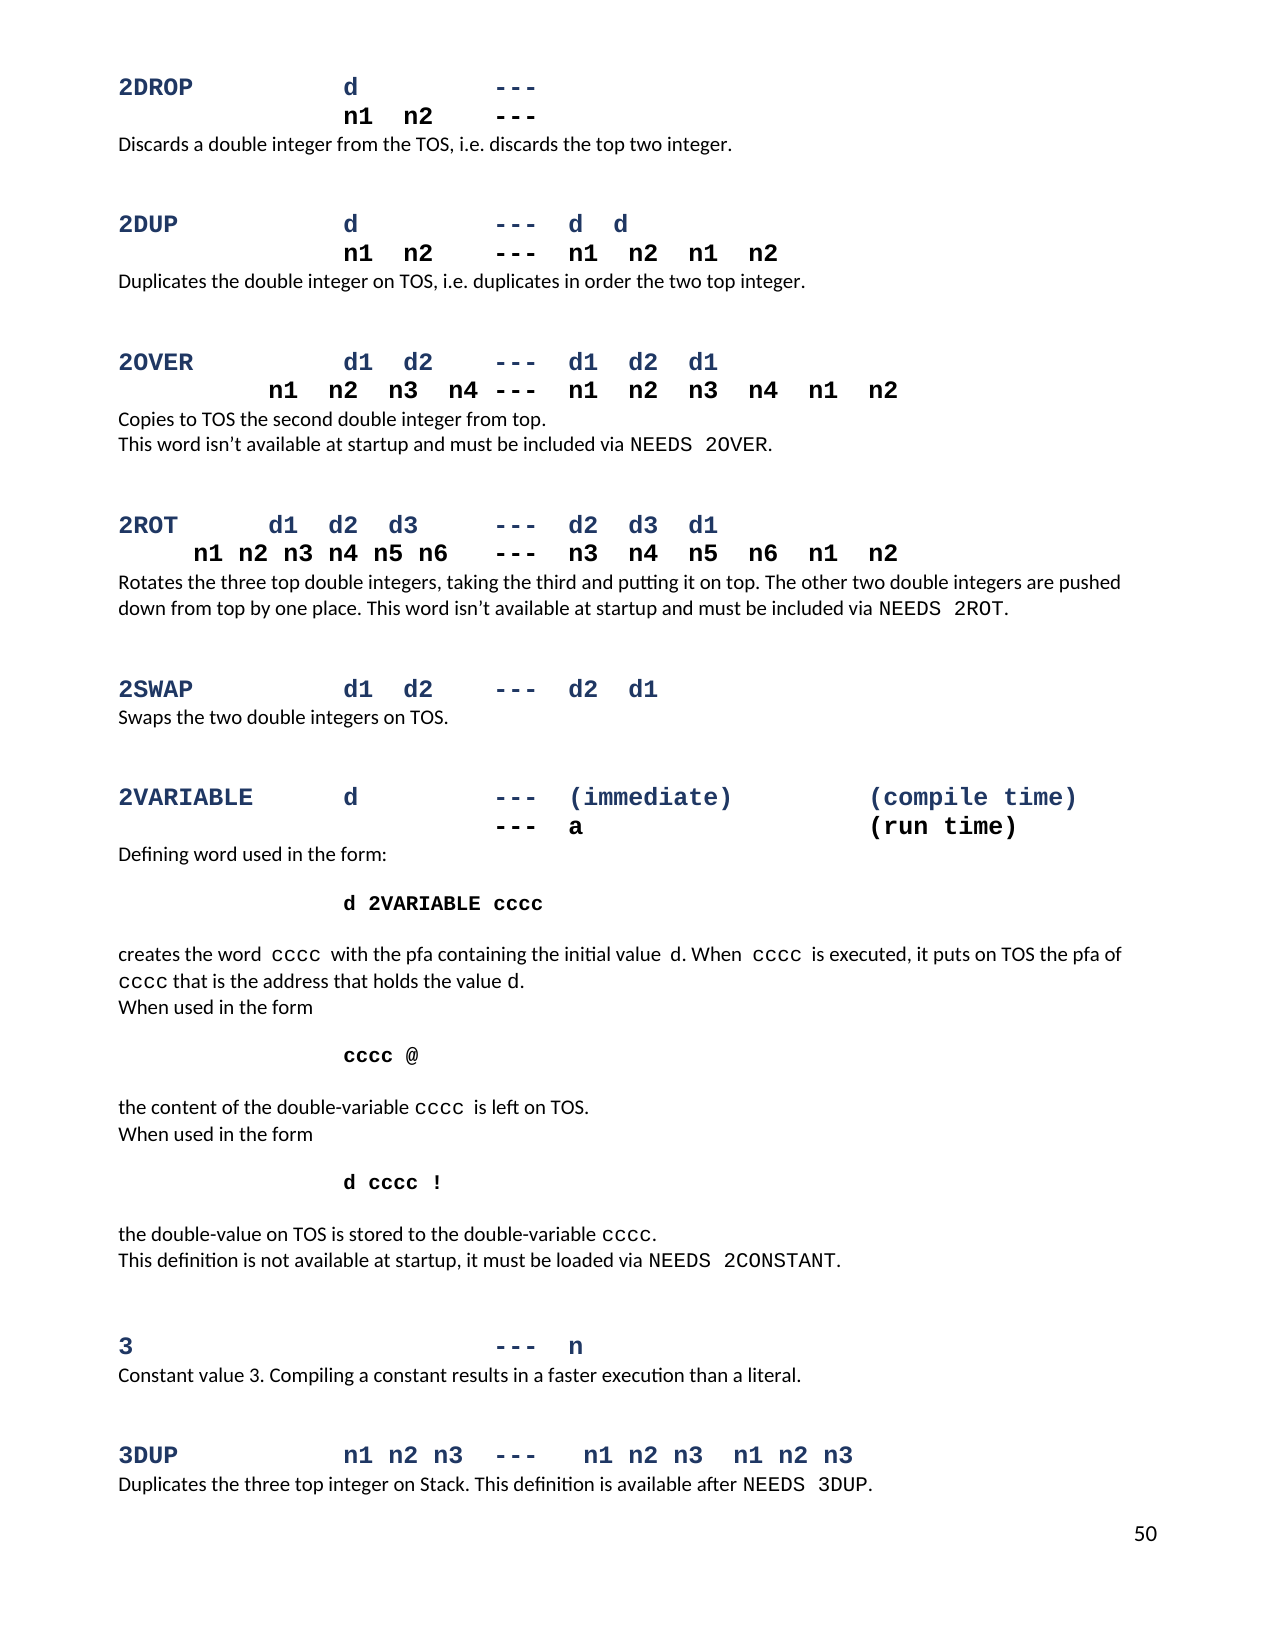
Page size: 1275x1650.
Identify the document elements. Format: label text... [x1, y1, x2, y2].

subtitle 2VARIABLE d --- (immediate) (compile time) [118, 785, 1157, 813]
text the content of the double-variable cccc is left on TOS. [118, 1094, 1157, 1121]
text Constant value 3. Compiling a constant results in a faster execution than a literal. [118, 1362, 1157, 1388]
text This word isn’t available at startup and must be included via NEEDS 2OVER. [118, 431, 1157, 458]
text n1 n2 n3 n4 n5 n6 --- n3 n4 n5 n6 n1 n2 [118, 541, 1157, 569]
text creates the word cccc with the pfa containing the initial value d. When cccc is executed, it puts on TOS the pfa of cccc that is the address that holds the value d. [118, 942, 1157, 994]
text Duplicates the three top integer on Stack. This definition is available after NEEDS 3DUP. [118, 1471, 1157, 1497]
subtitle 3 --- n [118, 1334, 1157, 1362]
text Rotates the three top double integers, taking the third and putting it on top. The other two double integers are pushed down from top by one place. This word isn’t available at startup and must be included via NEEDS 2ROT. [118, 569, 1157, 621]
subtitle 2DUP d --- d d [118, 212, 1157, 240]
text When used in the form [118, 1121, 1157, 1146]
subtitle 2OVER d1 d2 --- d1 d2 d1 [118, 349, 1157, 377]
subtitle 2DROP d --- [118, 75, 1157, 103]
text n1 n2 --- [118, 103, 1157, 132]
text d 2VARIABLE cccc [118, 892, 1157, 916]
subtitle 2ROT d1 d2 d3 --- d2 d3 d1 [118, 513, 1157, 541]
text n1 n2 --- n1 n2 n1 n2 [118, 240, 1157, 269]
text d cccc ! [118, 1172, 1157, 1195]
text When used in the form [118, 994, 1157, 1020]
text --- a (run time) [418, 813, 1157, 842]
text Discards a double integer from the TOS, i.e. discards the top two integer. [118, 132, 1157, 157]
text the double-value on TOS is stored to the double-variable cccc. [118, 1221, 1157, 1247]
text cccc @ [118, 1045, 1157, 1069]
subtitle 2SWAP d1 d2 --- d2 d1 [118, 676, 1157, 704]
text Defining word used in the form: [118, 842, 1157, 867]
text This definition is not available at startup, it must be loaded via NEEDS 2CONSTANT. [118, 1247, 1157, 1274]
text Swaps the two double integers on TOS. [118, 704, 1157, 730]
text Duplicates the double integer on TOS, i.e. duplicates in order the two top integer. [118, 269, 1157, 294]
text Copies to TOS the second double integer from top. [118, 406, 1157, 431]
subtitle 3DUP n1 n2 n3 --- n1 n2 n3 n1 n2 n3 [118, 1443, 1157, 1471]
text n1 n2 n3 n4 --- n1 n2 n3 n4 n1 n2 [118, 377, 1157, 406]
